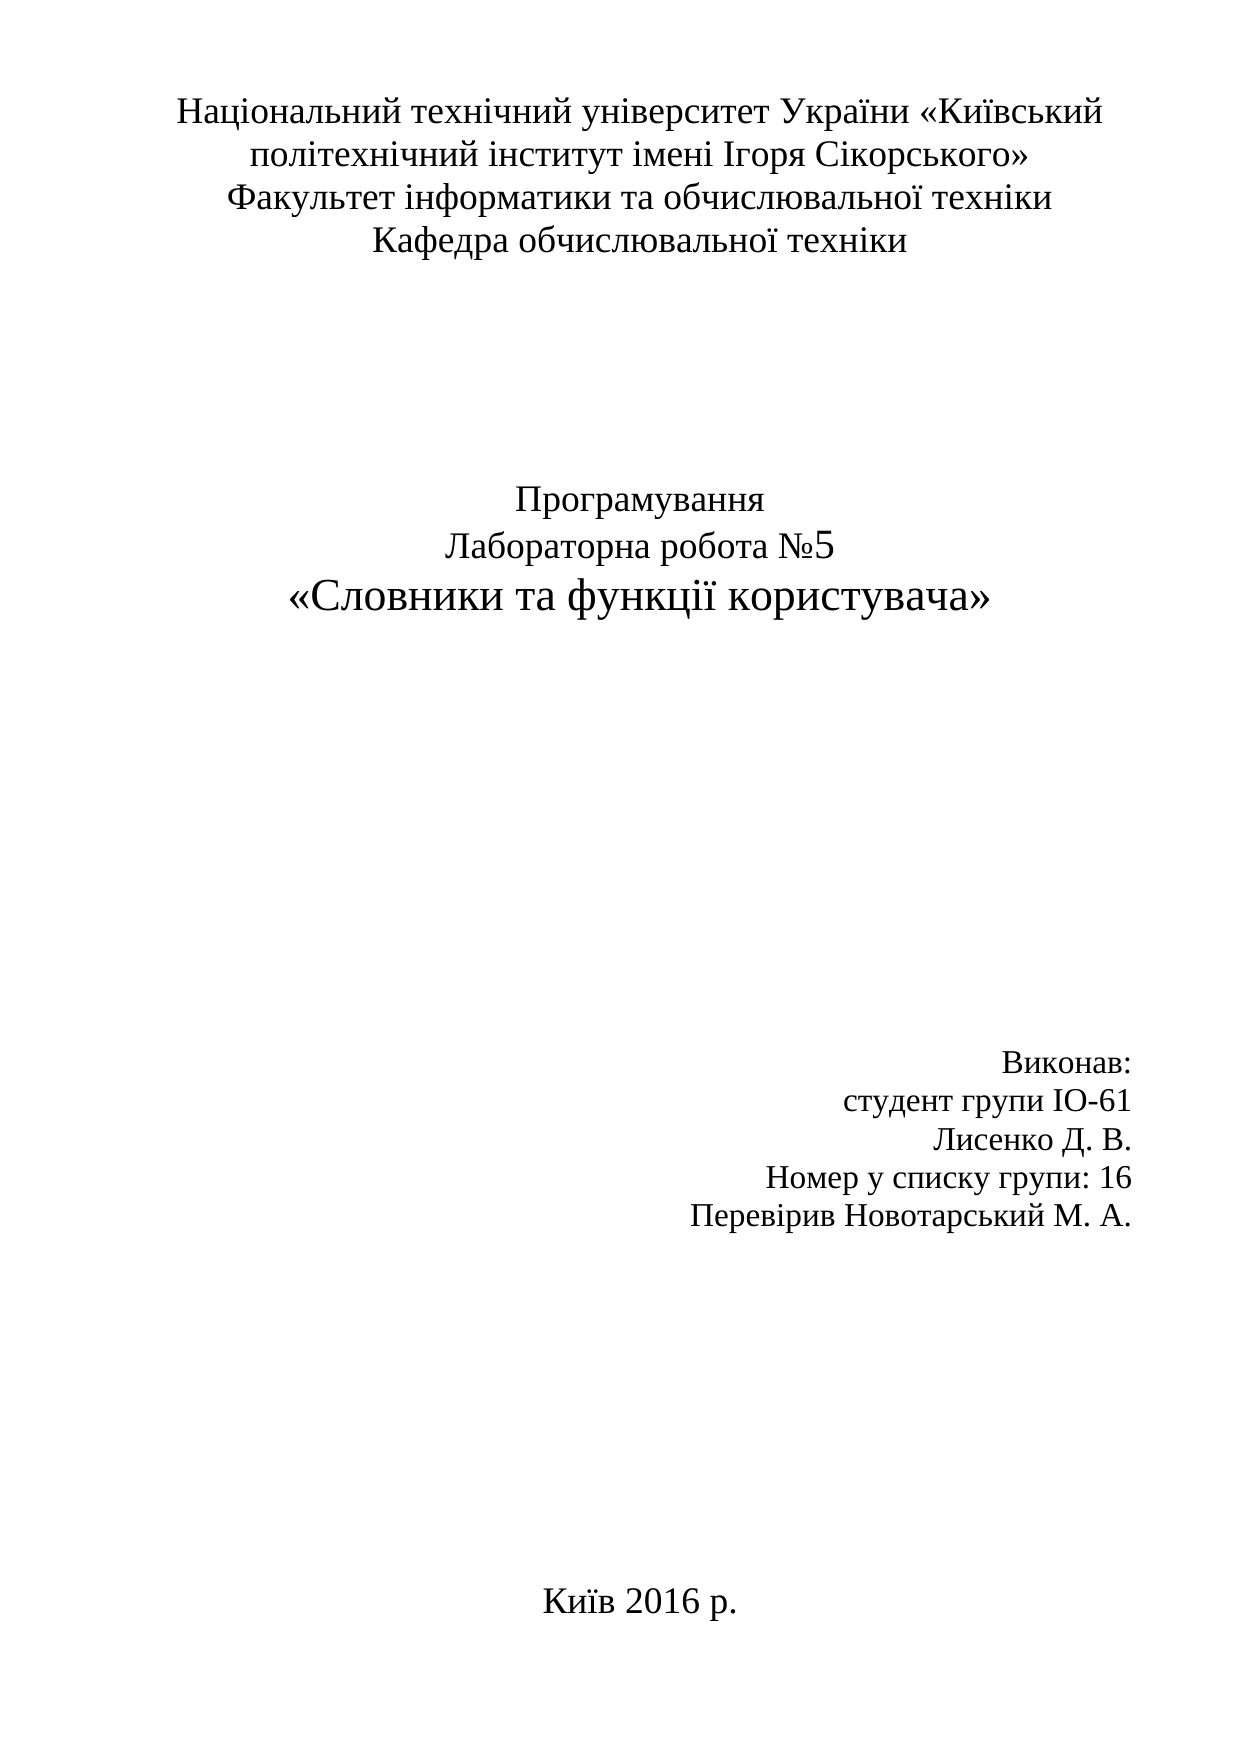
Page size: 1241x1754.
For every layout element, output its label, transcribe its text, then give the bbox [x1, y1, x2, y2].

text Лисенко Д. В. [148, 1119, 1132, 1157]
text Лабораторна робота №5 [148, 520, 1132, 568]
text Національний технічний університет України «Київський політехнічний інститут імені Ігоря Сікорського» [148, 88, 1132, 175]
text студент групи ІО-61 [148, 1080, 1132, 1119]
text Факультет інформатики та обчислювальної техніки [148, 175, 1132, 218]
text Перевірив Новотарський М. А. [148, 1195, 1132, 1234]
text «Словники та функції користувача» [148, 568, 1132, 620]
text Кафедра обчислювальної техніки [148, 218, 1132, 261]
text Виконав: [148, 1042, 1132, 1080]
text Номер у списку групи: 16 [148, 1157, 1132, 1195]
text Київ 2016 р. [148, 1579, 1132, 1622]
text Програмування [148, 477, 1132, 520]
